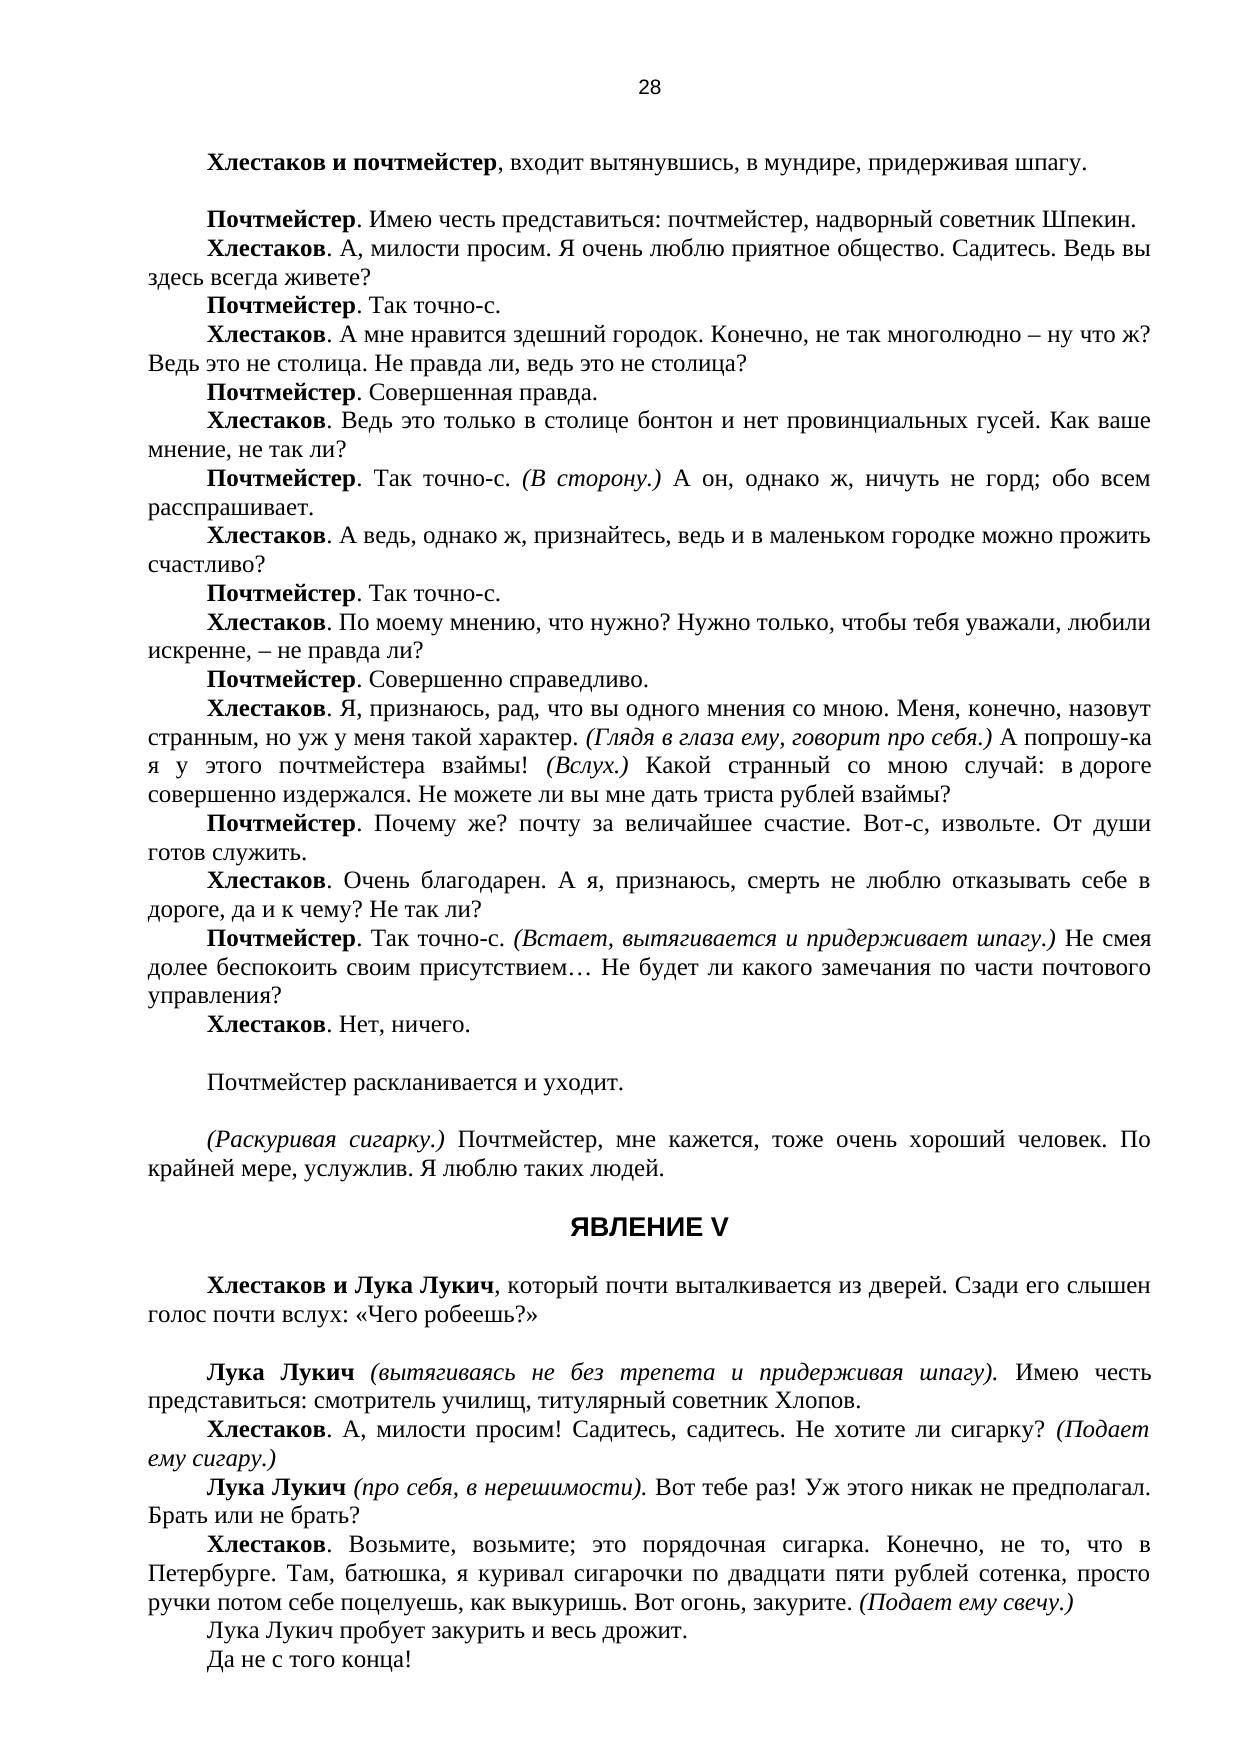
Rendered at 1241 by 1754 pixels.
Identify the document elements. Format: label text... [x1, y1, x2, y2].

text Хлестаков. По моему мнению, что нужно? Нужно только, чтобы тебя уважали, любили искренне, – не правда ли? [148, 607, 1152, 664]
text (Раскуривая сигарку.) Почтмейстер, мне кажется, тоже очень хороший человек. По крайней мере, услужлив. Я люблю таких людей. [148, 1124, 1152, 1182]
text Почтмейстер. Так точно‑с. [148, 578, 1152, 607]
text Хлестаков. Возьмите, возьмите; это порядочная сигарка. Конечно, не то, что в Петербурге. Там, батюшка, я куривал сигарочки по двадцати пяти рублей сотенка, просто ручки потом себе поцелуешь, как выкуришь. Вот огонь, закурите. (Подает ему свечу.) [148, 1529, 1152, 1616]
text Почтмейстер. Почему же? почту за величайшее счастие. Вот‑с, извольте. От души готов служить. [148, 808, 1152, 866]
text Почтмейстер раскланивается и уходит. [148, 1067, 1152, 1096]
text Хлестаков. А, милости просим. Я очень люблю приятное общество. Садитесь. Ведь вы здесь всегда живете? [148, 233, 1152, 291]
text Хлестаков. Я, признаюсь, рад, что вы одного мнения со мною. Меня, конечно, назовут странным, но уж у меня такой характер. (Глядя в глаза ему, говорит про себя.) А попрошу‑ка я у этого почтмейстера взаймы! (Вслух.) Какой странный со мною случай: в дороге совершенно издержался. Не можете ли вы мне дать триста рублей взаймы? [148, 693, 1152, 808]
text Хлестаков. А ведь, однако ж, признайтесь, ведь и в маленьком городке можно прожить счастливо? [148, 521, 1152, 578]
text Почтмейстер. Совершенно справедливо. [148, 664, 1152, 693]
subtitle ЯВЛЕНИЕ V [148, 1211, 1152, 1242]
text Хлестаков. Ведь это только в столице бонтон и нет провинциальных гусей. Как ваше мнение, не так ли? [148, 406, 1152, 463]
text Хлестаков. А мне нравится здешний городок. Конечно, не так многолюдно – ну что ж? Ведь это не столица. Не правда ли, ведь это не столица? [148, 319, 1152, 377]
text Почтмейстер. Совершенная правда. [148, 377, 1152, 406]
text Почтмейстер. Так точно‑с. [148, 291, 1152, 319]
text Хлестаков. Очень благодарен. А я, признаюсь, смерть не люблю отказывать себе в дороге, да и к чему? Не так ли? [148, 866, 1152, 923]
text Хлестаков и Лука Лукич, который почти выталкивается из дверей. Сзади его слышен голос почти вслух: «Чего робеешь?» [148, 1271, 1152, 1328]
text Почтмейстер. Так точно‑с. (В сторону.) А он, однако ж, ничуть не горд; обо всем расспрашивает. [148, 463, 1152, 521]
text Лука Лукич пробует закурить и весь дрожит. [148, 1616, 1152, 1644]
text Лука Лукич (вытягиваясь не без трепета и придерживая шпагу). Имею честь представиться: смотритель училищ, титулярный советник Хлопов. [148, 1357, 1152, 1414]
text Хлестаков. А, милости просим! Садитесь, садитесь. Не хотите ли сигарку? (Подает ему сигару.) [148, 1414, 1152, 1472]
text Хлестаков и почтмейстер, входит вытянувшись, в мундире, придерживая шпагу. [148, 147, 1152, 176]
text Почтмейстер. Так точно‑с. (Встает, вытягивается и придерживает шпагу.) Не смея долее беспокоить своим присутствием… Не будет ли какого замечания по части почтового управления? [148, 923, 1152, 1009]
text Хлестаков. Нет, ничего. [148, 1009, 1152, 1038]
text Да не с того конца! [148, 1644, 1152, 1673]
text Лука Лукич (про себя, в нерешимости). Вот тебе раз! Уж этого никак не предполагал. Брать или не брать? [148, 1472, 1152, 1529]
text Почтмейстер. Имею честь представиться: почтмейстер, надворный советник Шпекин. [148, 204, 1152, 233]
